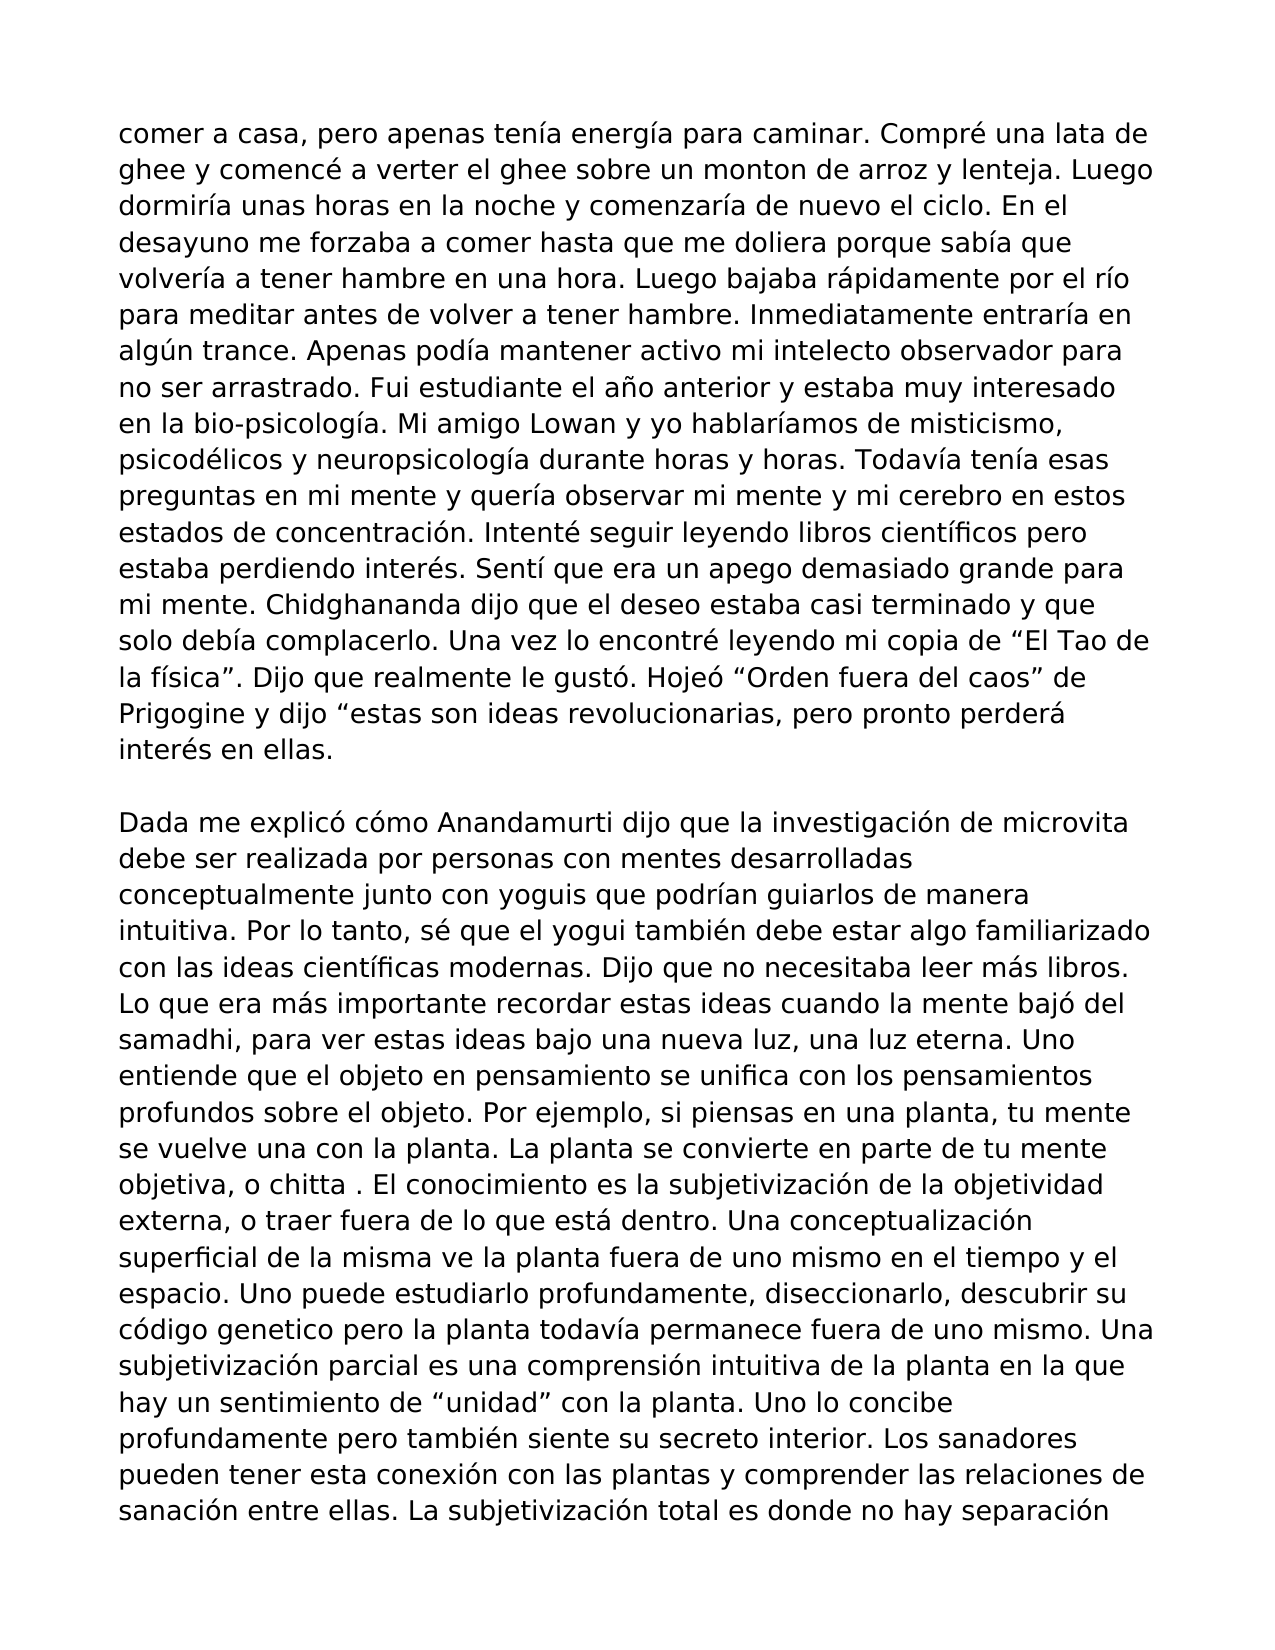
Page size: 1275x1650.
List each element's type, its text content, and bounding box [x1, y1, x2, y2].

text comer a casa, pero apenas tenía energía para caminar. Compré una lata de ghee y comencé a verter el ghee sobre un monton de arroz y lenteja. Luego dormiría unas horas en la noche y comenzaría de nuevo el ciclo. En el desayuno me forzaba a comer hasta que me doliera porque sabía que volvería a tener hambre en una hora. Luego bajaba rápidamente por el río para meditar antes de volver a tener hambre. Inmediatamente entraría en algún trance. Apenas podía mantener activo mi intelecto observador para no ser arrastrado. Fui estudiante el año anterior y estaba muy interesado en la bio-psicología. Mi amigo Lowan y yo hablaríamos de misticismo, psicodélicos y neuropsicología durante horas y horas. Todavía tenía esas preguntas en mi mente y quería observar mi mente y mi cerebro en estos estados de concentración. Intenté seguir leyendo libros científicos pero estaba perdiendo interés. Sentí que era un apego demasiado grande para mi mente. Chidghananda dijo que el deseo estaba casi terminado y que solo debía complacerlo. Una vez lo encontré leyendo mi copia de “El Tao de la física”. Dijo que realmente le gustó. Hojeó “Orden fuera del caos” de Prigogine y dijo “estas son ideas revolucionarias, pero pronto perderá interés en ellas. Dada me explicó cómo Anandamurti dijo que la investigación de microvita debe ser realizada por personas con mentes desarrolladas conceptualmente junto con yoguis que podrían guiarlos de manera intuitiva. Por lo tanto, sé que el yogui también debe estar algo familiarizado con las ideas científicas modernas. Dijo que no necesitaba leer más libros. Lo que era más importante recordar estas ideas cuando la mente bajó del samadhi, para ver estas ideas bajo una nueva luz, una luz eterna. Uno entiende que el objeto en pensamiento se unifica con los pensamientos profundos sobre el objeto. Por ejemplo, si piensas en una planta, tu mente se vuelve una con la planta. La planta se convierte en parte de tu mente objetiva, o chitta . El conocimiento es la subjetivización de la objetividad externa, o traer fuera de lo que está dentro. Una conceptualización superficial de la misma ve la planta fuera de uno mismo en el tiempo y el espacio. Uno puede estudiarlo profundamente, diseccionarlo, descubrir su código genetico pero la planta todavía permanece fuera de uno mismo. Una subjetivización parcial es una comprensión intuitiva de la planta en la que hay un sentimiento de “unidad” con la planta. Uno lo concibe profundamente pero también siente su secreto interior. Los sanadores pueden tener esta conexión con las plantas y comprender las relaciones de sanación entre ellas. La subjetivización total es donde no hay separación [118, 118, 1157, 1527]
